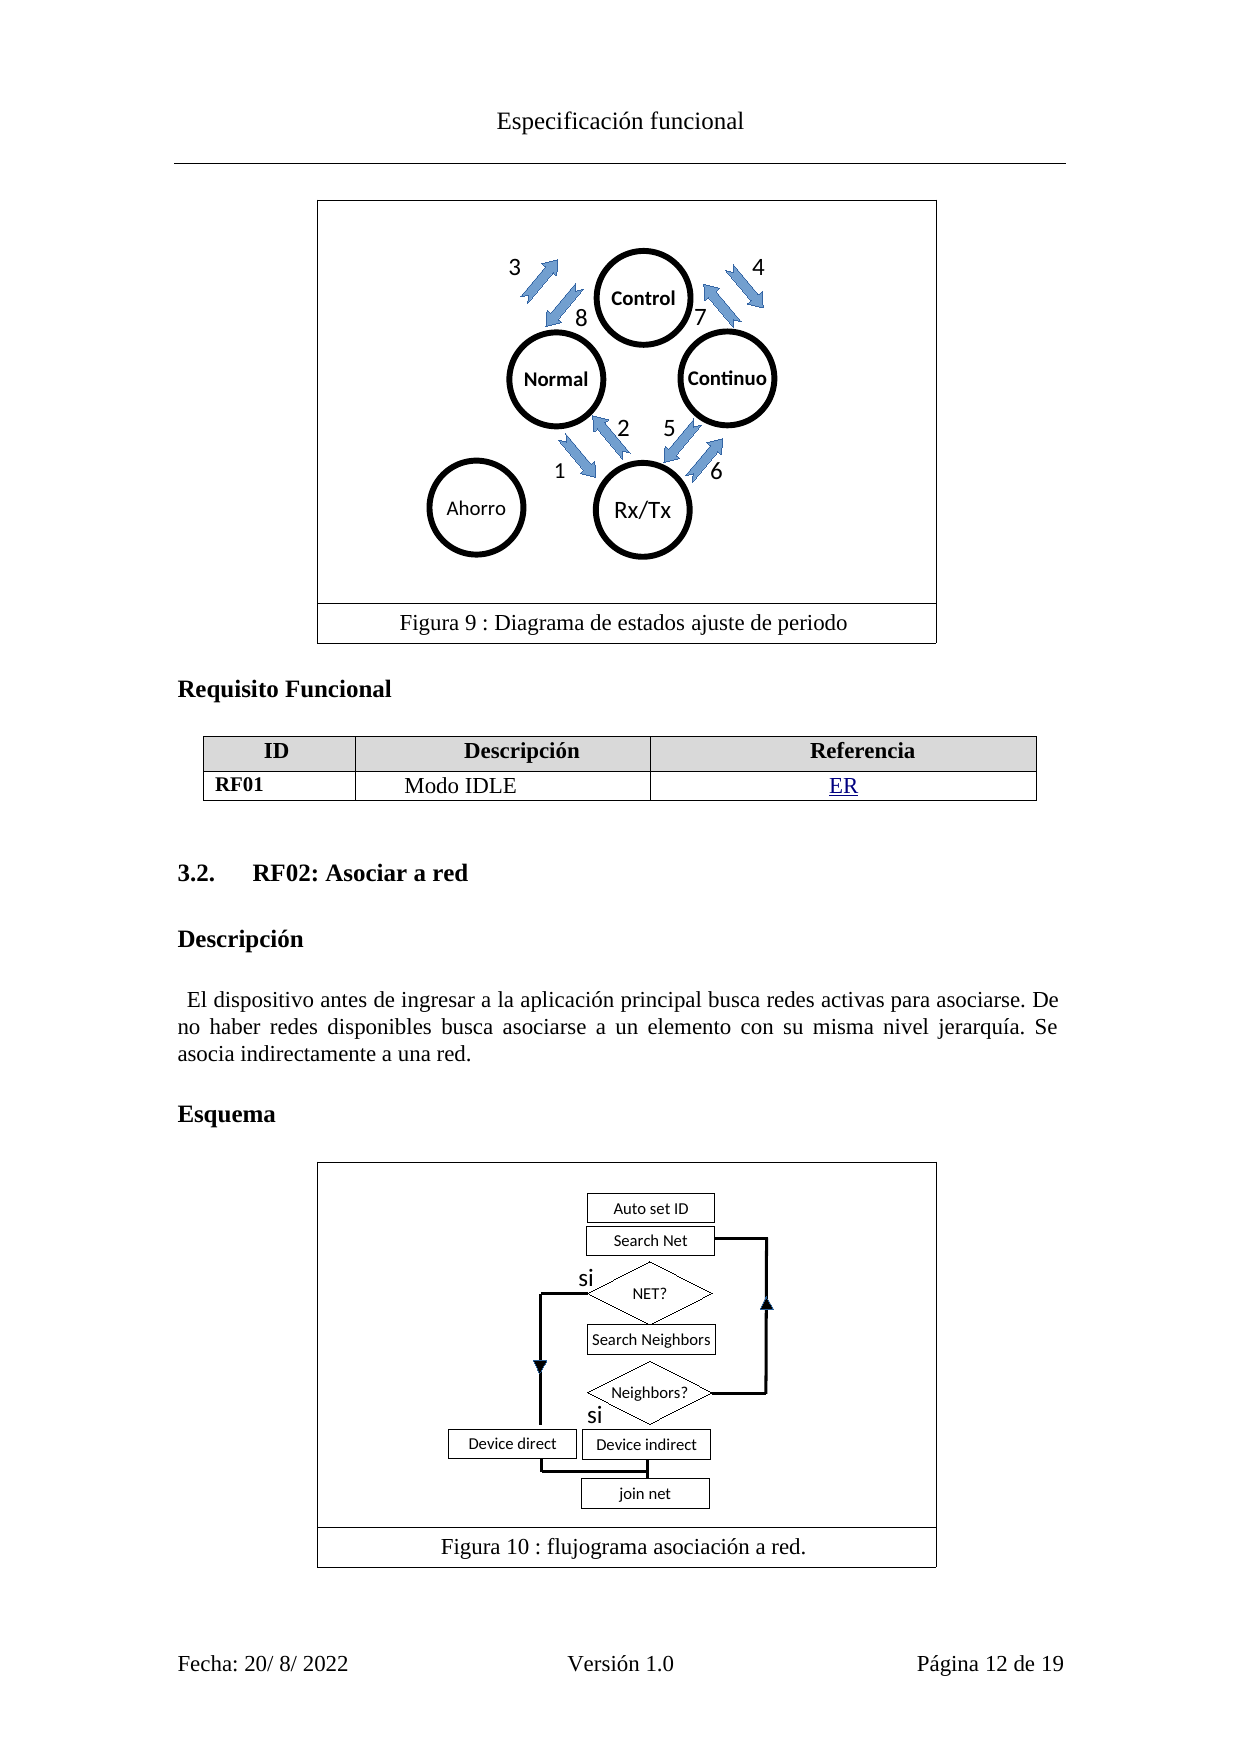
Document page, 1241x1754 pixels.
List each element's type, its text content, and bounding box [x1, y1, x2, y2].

text Descripción [177, 924, 1069, 952]
table_header [318, 1163, 936, 1527]
table_header ID [204, 737, 355, 771]
table_cell Figura 9 : Diagrama de estados ajuste de periodo [318, 604, 936, 643]
table_header Descripción [356, 737, 650, 771]
text El dispositivo antes de ingresar a la aplicación principal busca redes activas para asociarse. De no haber redes disponibles busca asociarse a un elemento con su misma nivel jerarquía. Se asocia indirectamente a una red. [177, 986, 1060, 1066]
table_header [318, 201, 936, 603]
table_cell RF01 [204, 772, 355, 800]
table_cell Modo IDLE [356, 772, 650, 800]
text Requisito Funcional [177, 674, 1069, 703]
subtitle RF02: Asociar a red [177, 858, 1060, 887]
table_cell Figura 10 : flujograma asociación a red. [318, 1528, 936, 1567]
text Esquema [177, 1099, 1069, 1128]
table_cell ER [651, 772, 1036, 800]
table_header Referencia [651, 737, 1036, 771]
